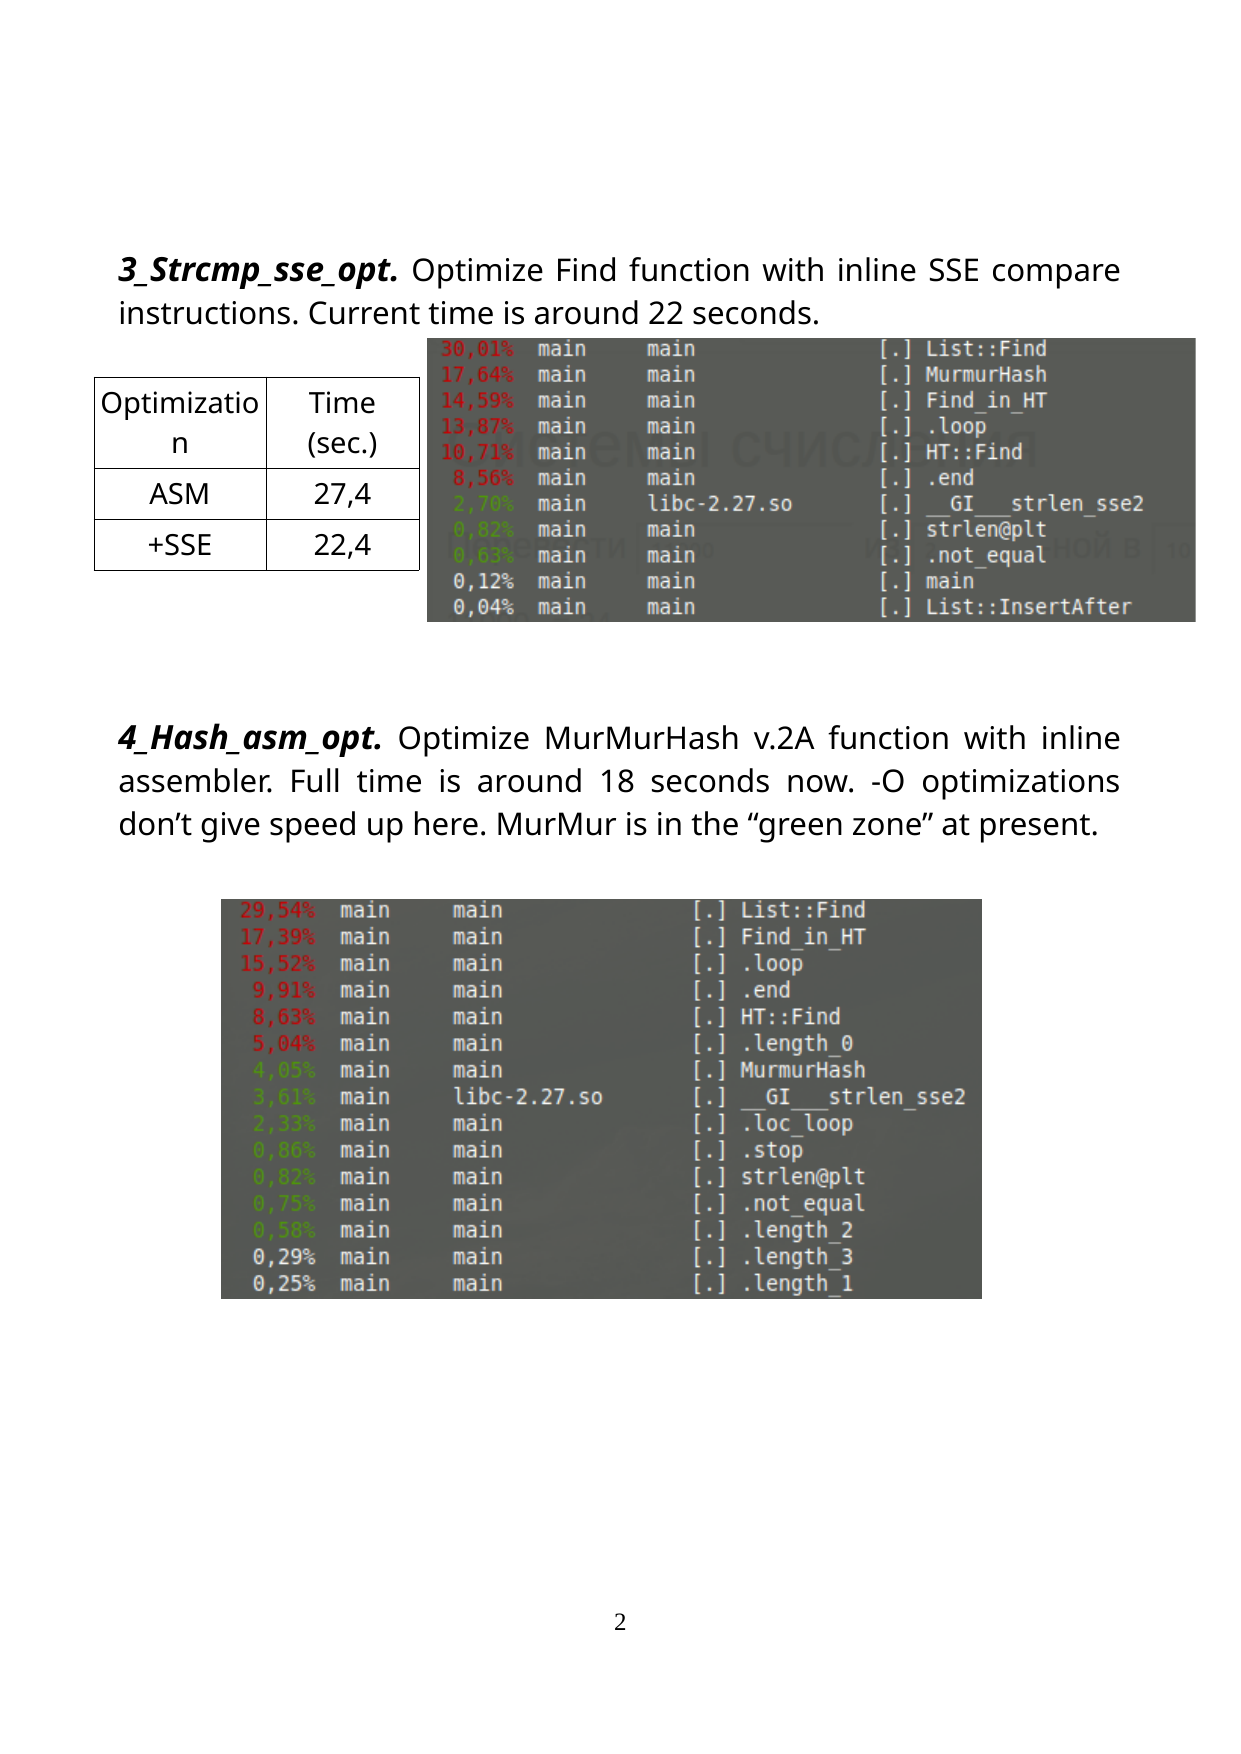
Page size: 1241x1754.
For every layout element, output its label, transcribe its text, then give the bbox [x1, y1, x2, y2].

table_cell 22,4 [267, 520, 419, 570]
table_header Time (sec.) [267, 378, 419, 467]
table_cell 27,4 [267, 469, 419, 519]
picture [427, 338, 1196, 622]
table_cell ASM [95, 469, 266, 519]
text 3_Strcmp_sse_opt. Optimize Find function with inline SSE compare instructions. Current time is around 22 seconds. [118, 246, 1122, 334]
table_cell +SSE [95, 520, 266, 570]
text 4_Hash_asm_opt. Optimize MurMurHash v.2A function with inline assembler. Full time is around 18 seconds now. -O optimizations don’t give speed up here. MurMur is in the “green zone” at present. [118, 714, 1122, 844]
table_header Optimization [95, 378, 266, 467]
picture [221, 899, 982, 1299]
